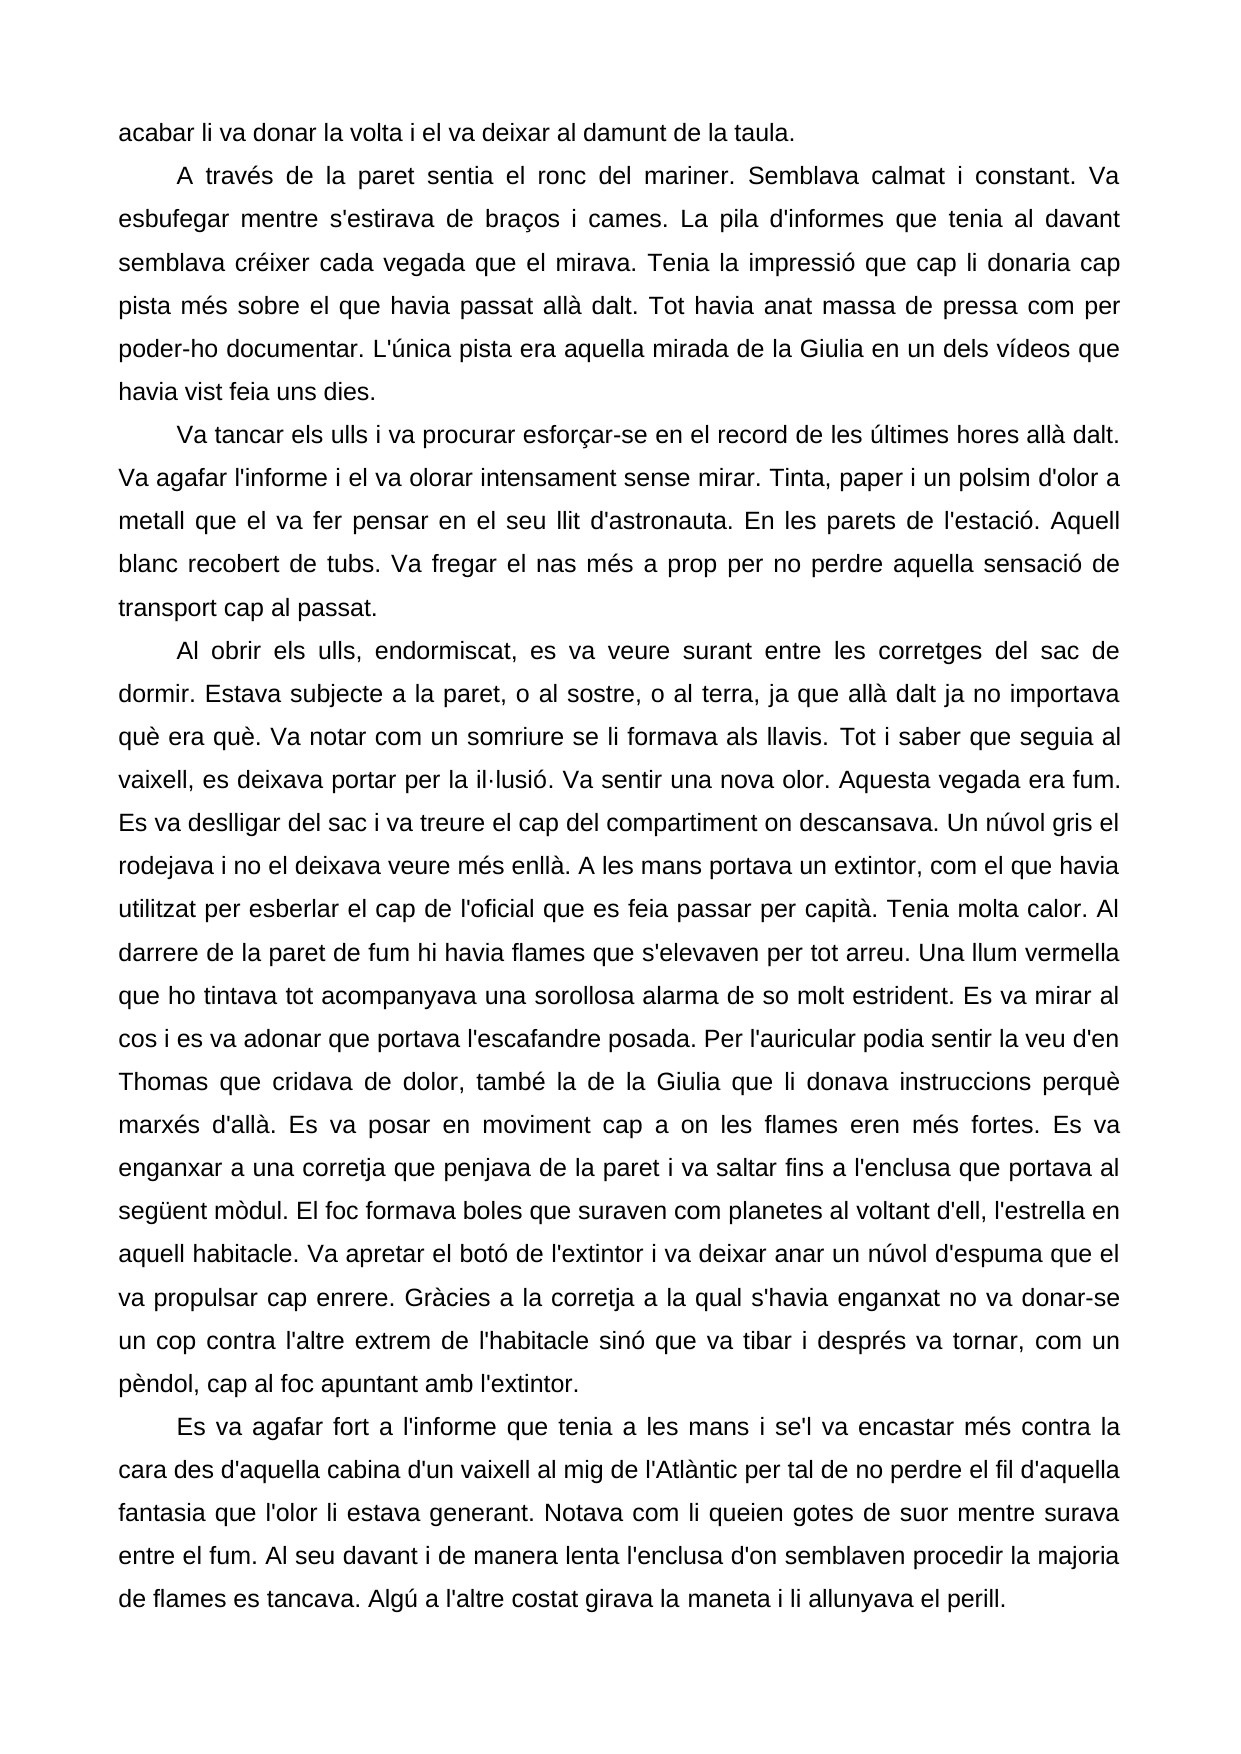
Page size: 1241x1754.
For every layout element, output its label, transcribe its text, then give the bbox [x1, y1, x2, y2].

text Al obrir els ulls, endormiscat, es va veure surant entre les corretges del sac de dormir. Estava subjecte a la paret, o al sostre, o al terra, ja que allà dalt ja no importava què era què. Va notar com un somriure se li formava als llavis. Tot i saber que seguia al vaixell, es deixava portar per la il·lusió. Va sentir una nova olor. Aquesta vegada era fum. Es va deslligar del sac i va treure el cap del compartiment on descansava. Un núvol gris el rodejava i no el deixava veure més enllà. A les mans portava un extintor, com el que havia utilitzat per esberlar el cap de l'oficial que es feia passar per capità. Tenia molta calor. Al darrere de la paret de fum hi havia flames que s'elevaven per tot arreu. Una llum vermella que ho tintava tot acompanyava una sorollosa alarma de so molt estrident. Es va mirar al cos i es va adonar que portava l'escafandre posada. Per l'auricular podia sentir la veu d'en Thomas que cridava de dolor, també la de la Giulia que li donava instruccions perquè marxés d'allà. Es va posar en moviment cap a on les flames eren més fortes. Es va enganxar a una corretja que penjava de la paret i va saltar fins a l'enclusa que portava al següent mòdul. El foc formava boles que suraven com planetes al voltant d'ell, l'estrella en aquell habitacle. Va apretar el botó de l'extintor i va deixar anar un núvol d'espuma que el va propulsar cap enrere. Gràcies a la corretja a la qual s'havia enganxat no va donar-se un cop contra l'altre extrem de l'habitacle sinó que va tibar i després va tornar, com un pèndol, cap al foc apuntant amb l'extintor. [118, 636, 1122, 1397]
text A través de la paret sentia el ronc del mariner. Semblava calmat i constant. Va esbufegar mentre s'estirava de braços i cames. La pila d'informes que tenia al davant semblava créixer cada vegada que el mirava. Tenia la impressió que cap li donaria cap pista més sobre el que havia passat allà dalt. Tot havia anat massa de pressa com per poder-ho documentar. L'única pista era aquella mirada de la Giulia en un dels vídeos que havia vist feia uns dies. [118, 161, 1122, 406]
text Va tancar els ulls i va procurar esforçar-se en el record de les últimes hores allà dalt. Va agafar l'informe i el va olorar intensament sense mirar. Tinta, paper i un polsim d'olor a metall que el va fer pensar en el seu llit d'astronauta. En les parets de l'estació. Aquell blanc recobert de tubs. Va fregar el nas més a prop per no perdre aquella sensació de transport cap al passat. [118, 420, 1122, 621]
text acabar li va donar la volta i el va deixar al damunt de la taula. [118, 118, 1122, 147]
text Es va agafar fort a l'informe que tenia a les mans i se'l va encastar més contra la cara des d'aquella cabina d'un vaixell al mig de l'Atlàntic per tal de no perdre el fil d'aquella fantasia que l'olor li estava generant. Notava com li queien gotes de suor mentre surava entre el fum. Al seu davant i de manera lenta l'enclusa d'on semblaven procedir la majoria de flames es tancava. Algú a l'altre costat girava la maneta i li allunyava el perill. [118, 1412, 1122, 1613]
